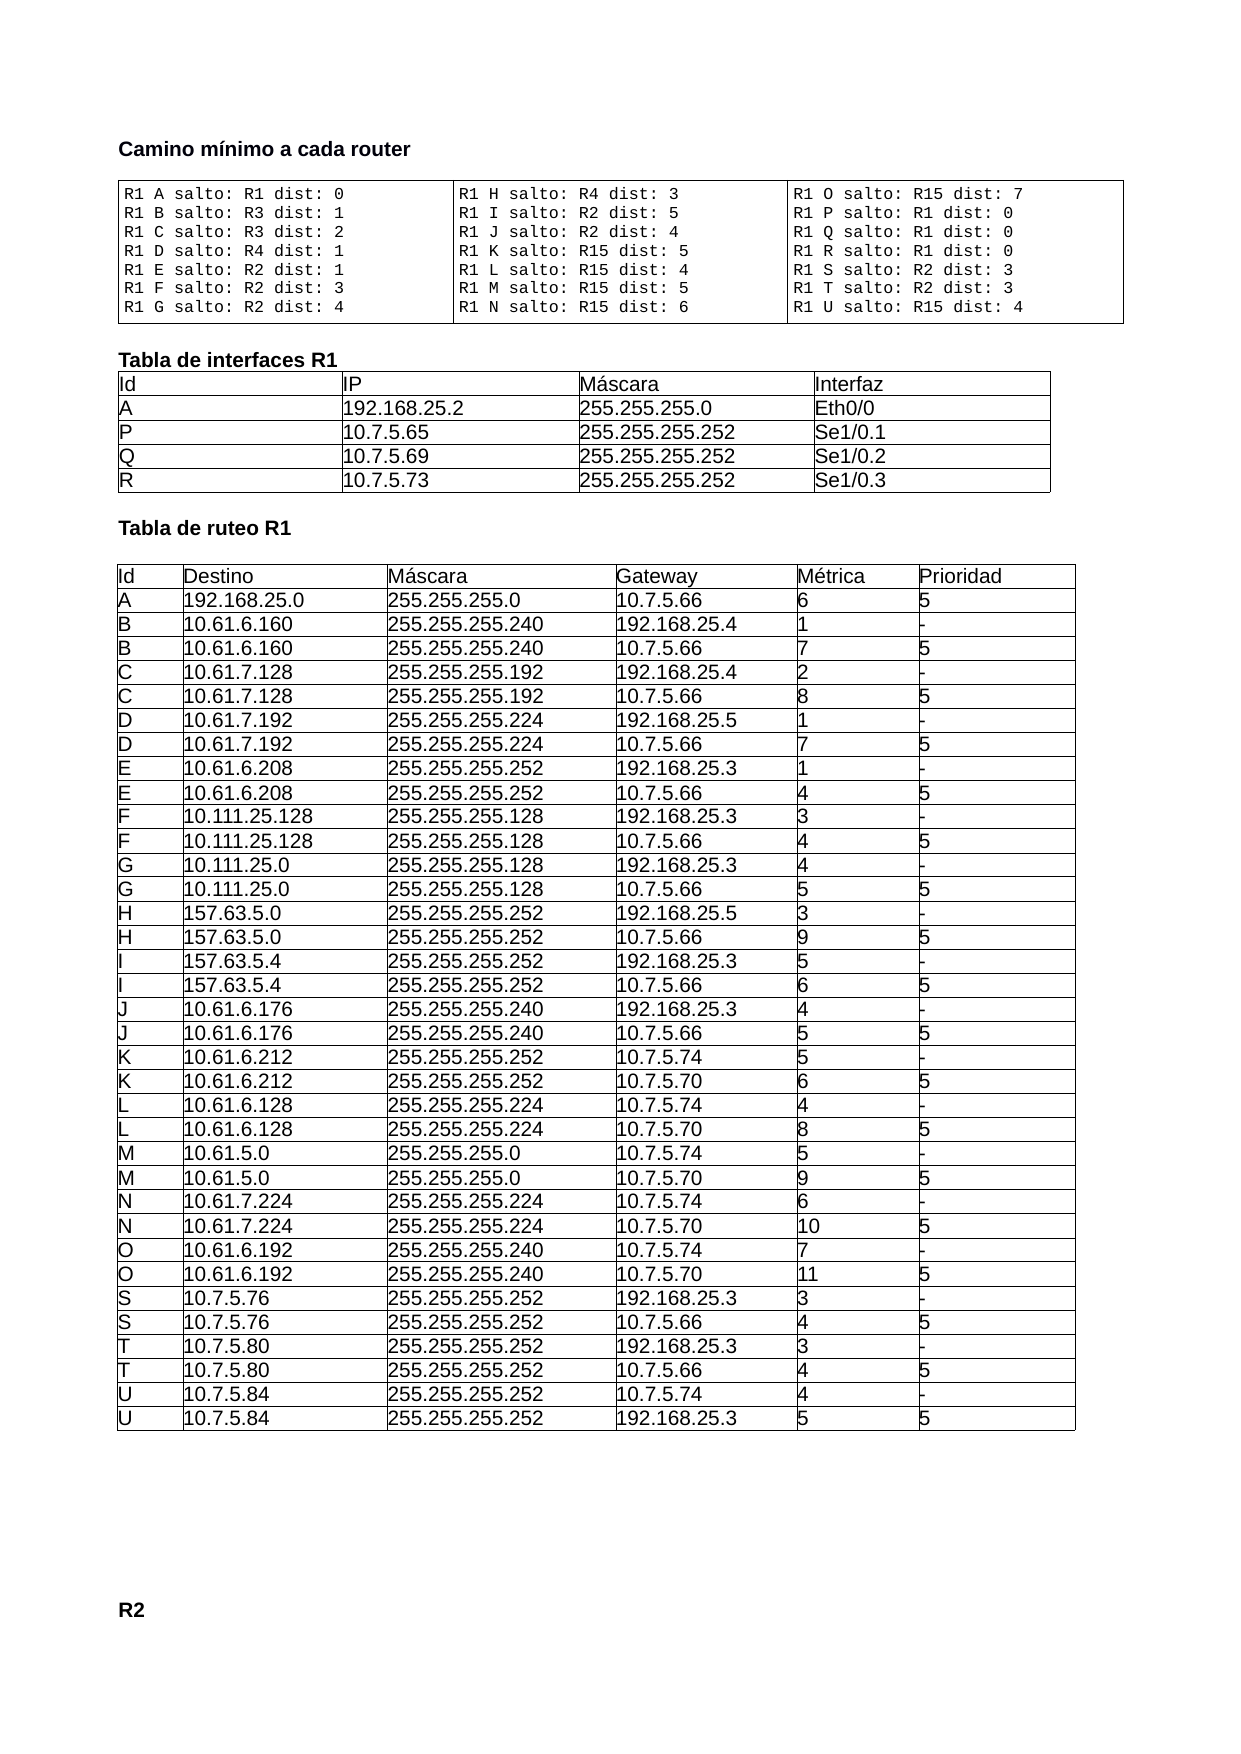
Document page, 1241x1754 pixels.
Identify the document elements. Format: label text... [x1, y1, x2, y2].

table_cell 5 [798, 1142, 919, 1165]
table_cell 255.255.255.252 [388, 1046, 616, 1069]
table_cell 6 [798, 974, 919, 997]
table_cell 192.168.25.4 [617, 613, 797, 636]
table_cell G [118, 877, 183, 901]
table_cell 10.7.5.66 [617, 1022, 797, 1045]
table_cell - [920, 709, 1075, 732]
table_cell A [119, 396, 342, 419]
table_cell 10.7.5.74 [617, 1142, 797, 1165]
table_cell 5 [920, 781, 1075, 804]
table_cell 255.255.255.224 [388, 1094, 616, 1117]
table_cell U [118, 1407, 183, 1430]
table_cell 5 [920, 829, 1075, 852]
table_cell 10.7.5.80 [184, 1359, 387, 1382]
table_cell 10.61.5.0 [184, 1166, 387, 1189]
table_cell K [118, 1070, 183, 1093]
table_cell 192.168.25.3 [617, 1287, 797, 1309]
table_cell 255.255.255.224 [388, 1190, 616, 1213]
table_cell 5 [798, 1407, 919, 1430]
table_cell 3 [798, 1335, 919, 1358]
table_cell 255.255.255.224 [388, 709, 616, 732]
table_header R1 H salto: R4 dist: 3 R1 I salto: R2 dist: 5 R1 J salto: R2 dist: 4 R1 K salto: R15 dist: 5 R1 L salto: R15 dist: 4 R1 M salto: R15 dist: 5 R1 N salto: R15 dist: 6 [454, 181, 787, 323]
table_cell 255.255.255.252 [388, 757, 616, 780]
table_cell H [118, 926, 183, 949]
table_cell 255.255.255.252 [388, 781, 616, 804]
table_cell 5 [798, 1046, 919, 1069]
table_cell 10.61.7.128 [184, 685, 387, 708]
table_cell 255.255.255.252 [388, 1335, 616, 1358]
table_cell Eth0/0 [815, 396, 1050, 419]
table_cell Se1/0.2 [815, 445, 1050, 468]
table_cell L [118, 1118, 183, 1141]
table_cell 192.168.25.0 [184, 589, 387, 612]
table_header Prioridad [920, 565, 1075, 588]
table_cell 192.168.25.3 [617, 1335, 797, 1358]
table_cell 1 [798, 613, 919, 636]
table_cell 255.255.255.128 [388, 829, 616, 852]
table_cell 10.7.5.76 [184, 1311, 387, 1334]
table_cell - [920, 1335, 1075, 1358]
table_cell B [118, 637, 183, 660]
table_cell 255.255.255.252 [388, 1383, 616, 1406]
table_cell 10.7.5.74 [617, 1190, 797, 1213]
table_cell 255.255.255.252 [388, 974, 616, 997]
table_cell 255.255.255.240 [388, 637, 616, 660]
table_cell 3 [798, 902, 919, 924]
table_cell 5 [920, 877, 1075, 901]
table_cell 10.7.5.74 [617, 1094, 797, 1117]
table_cell 5 [920, 1311, 1075, 1334]
table_cell 255.255.255.240 [388, 1022, 616, 1045]
table_cell 10.61.6.128 [184, 1118, 387, 1141]
table_cell 10.7.5.66 [617, 685, 797, 708]
table_header Interfaz [815, 372, 1050, 395]
table_cell - [920, 1383, 1075, 1406]
table_cell 10 [798, 1214, 919, 1237]
table_cell 3 [798, 805, 919, 828]
table_cell 192.168.25.3 [617, 1407, 797, 1430]
table_cell 10.61.6.212 [184, 1070, 387, 1093]
table_cell 255.255.255.252 [388, 902, 616, 924]
table_cell 5 [920, 589, 1075, 612]
table_cell 255.255.255.240 [388, 1262, 616, 1286]
table_cell 5 [920, 1070, 1075, 1093]
table_cell 255.255.255.252 [388, 1287, 616, 1309]
table_cell 10.61.6.212 [184, 1046, 387, 1069]
table_cell 7 [798, 1239, 919, 1261]
table_cell 6 [798, 589, 919, 612]
table_cell 10.7.5.66 [617, 1311, 797, 1334]
table_cell - [920, 902, 1075, 924]
table_cell J [118, 1022, 183, 1045]
table_cell 8 [798, 1118, 919, 1141]
table_cell 255.255.255.224 [388, 1118, 616, 1141]
table_cell R [119, 469, 342, 492]
table_cell M [118, 1142, 183, 1165]
table_cell 255.255.255.0 [580, 396, 814, 419]
table_header Destino [184, 565, 387, 588]
table_cell 4 [798, 1359, 919, 1382]
table_header Máscara [580, 372, 814, 395]
table_cell 255.255.255.0 [388, 589, 616, 612]
table_cell 255.255.255.252 [580, 445, 814, 468]
table_cell D [118, 733, 183, 756]
table_cell 10.61.6.192 [184, 1262, 387, 1286]
table_cell 10.61.6.160 [184, 637, 387, 660]
table_cell - [920, 1239, 1075, 1261]
table_cell H [118, 902, 183, 924]
table_cell 255.255.255.192 [388, 685, 616, 708]
table_cell 6 [798, 1070, 919, 1093]
table_cell E [118, 781, 183, 804]
table_cell G [118, 854, 183, 876]
table_cell 10.7.5.66 [617, 733, 797, 756]
table_cell 5 [798, 877, 919, 901]
table_cell 5 [920, 1214, 1075, 1237]
table_cell L [118, 1094, 183, 1117]
table_cell 192.168.25.4 [617, 661, 797, 684]
text Tabla de interfaces R1 [118, 347, 1122, 371]
table_cell M [118, 1166, 183, 1189]
table_cell 255.255.255.252 [388, 950, 616, 973]
table_cell 5 [798, 1022, 919, 1045]
table_cell J [118, 998, 183, 1021]
table_header Gateway [617, 565, 797, 588]
table_cell 10.7.5.80 [184, 1335, 387, 1358]
table_cell 5 [920, 1022, 1075, 1045]
table_cell 4 [798, 829, 919, 852]
table_cell 10.61.7.224 [184, 1190, 387, 1213]
table_cell 192.168.25.2 [343, 396, 579, 419]
table_cell 255.255.255.0 [388, 1142, 616, 1165]
table_cell 255.255.255.240 [388, 613, 616, 636]
table_cell 192.168.25.3 [617, 805, 797, 828]
table_cell 10.61.5.0 [184, 1142, 387, 1165]
table_cell 255.255.255.128 [388, 877, 616, 901]
table_cell 255.255.255.0 [388, 1166, 616, 1189]
table_cell - [920, 613, 1075, 636]
table_cell 10.7.5.65 [343, 421, 579, 443]
table_cell 10.61.7.224 [184, 1214, 387, 1237]
table_cell Se1/0.1 [815, 421, 1050, 443]
table_cell 255.255.255.240 [388, 1239, 616, 1261]
table_cell 255.255.255.128 [388, 805, 616, 828]
table_cell 10.7.5.74 [617, 1383, 797, 1406]
table_cell 4 [798, 998, 919, 1021]
table_cell - [920, 661, 1075, 684]
table_cell 10.7.5.66 [617, 1359, 797, 1382]
table_cell 10.7.5.66 [617, 637, 797, 660]
table_cell O [118, 1262, 183, 1286]
table_cell 255.255.255.252 [388, 1070, 616, 1093]
table_cell - [920, 1190, 1075, 1213]
table_cell 7 [798, 637, 919, 660]
table_cell 255.255.255.252 [388, 1311, 616, 1334]
table_cell 5 [920, 637, 1075, 660]
table_cell - [920, 1094, 1075, 1117]
table_cell 10.7.5.70 [617, 1166, 797, 1189]
table_header Id [119, 372, 342, 395]
table_cell - [920, 805, 1075, 828]
table_cell 255.255.255.192 [388, 661, 616, 684]
table_cell - [920, 1046, 1075, 1069]
table_cell C [118, 661, 183, 684]
table_header R1 O salto: R15 dist: 7 R1 P salto: R1 dist: 0 R1 Q salto: R1 dist: 0 R1 R salto: R1 dist: 0 R1 S salto: R2 dist: 3 R1 T salto: R2 dist: 3 R1 U salto: R15 dist: 4 [788, 181, 1123, 323]
table_cell - [920, 950, 1075, 973]
table_cell C [118, 685, 183, 708]
table_cell 192.168.25.3 [617, 757, 797, 780]
table_cell 192.168.25.3 [617, 950, 797, 973]
table_cell 255.255.255.252 [580, 469, 814, 492]
table_cell - [920, 854, 1075, 876]
table_cell 157.63.5.0 [184, 902, 387, 924]
table_cell 10.7.5.66 [617, 589, 797, 612]
table_cell O [118, 1239, 183, 1261]
table_cell N [118, 1214, 183, 1237]
table_cell S [118, 1287, 183, 1309]
table_cell - [920, 757, 1075, 780]
table_cell 157.63.5.4 [184, 974, 387, 997]
table_cell 10.7.5.66 [617, 781, 797, 804]
table_cell T [118, 1359, 183, 1382]
table_cell 255.255.255.224 [388, 733, 616, 756]
table_cell 10.61.7.192 [184, 733, 387, 756]
table_cell 4 [798, 854, 919, 876]
table_cell 10.111.25.128 [184, 829, 387, 852]
table_cell 5 [920, 1359, 1075, 1382]
table_cell 10.111.25.0 [184, 877, 387, 901]
table_cell 5 [920, 1118, 1075, 1141]
table_cell 10.61.7.128 [184, 661, 387, 684]
table_cell 10.61.6.176 [184, 1022, 387, 1045]
table_cell 255.255.255.128 [388, 854, 616, 876]
table_cell 5 [920, 926, 1075, 949]
table_cell 4 [798, 1311, 919, 1334]
table_cell 1 [798, 757, 919, 780]
table_cell 10.61.7.192 [184, 709, 387, 732]
table_cell 10.111.25.0 [184, 854, 387, 876]
table_cell 3 [798, 1287, 919, 1309]
table_cell 4 [798, 1094, 919, 1117]
table_header Id [118, 565, 183, 588]
table_cell 10.7.5.69 [343, 445, 579, 468]
table_cell B [118, 613, 183, 636]
table_cell A [118, 589, 183, 612]
table_cell K [118, 1046, 183, 1069]
table_cell F [118, 829, 183, 852]
table_cell 10.7.5.66 [617, 829, 797, 852]
table_cell 255.255.255.252 [388, 1359, 616, 1382]
table_cell 5 [920, 1407, 1075, 1430]
table_cell 5 [920, 1262, 1075, 1286]
table_cell T [118, 1335, 183, 1358]
table_header R1 A salto: R1 dist: 0 R1 B salto: R3 dist: 1 R1 C salto: R3 dist: 2 R1 D salto: R4 dist: 1 R1 E salto: R2 dist: 1 R1 F salto: R2 dist: 3 R1 G salto: R2 dist: 4 [119, 181, 453, 323]
table_cell I [118, 950, 183, 973]
table_cell 192.168.25.3 [617, 998, 797, 1021]
text R2 [118, 1598, 1122, 1622]
table_cell 255.255.255.252 [580, 421, 814, 443]
table_cell 192.168.25.3 [617, 854, 797, 876]
table_cell 5 [920, 685, 1075, 708]
table_cell 10.7.5.84 [184, 1407, 387, 1430]
table_cell 10.7.5.70 [617, 1262, 797, 1286]
table_cell 255.255.255.252 [388, 1407, 616, 1430]
text Tabla de ruteo R1 [118, 516, 1122, 540]
table_cell 8 [798, 685, 919, 708]
table_cell 10.7.5.66 [617, 974, 797, 997]
table_cell 6 [798, 1190, 919, 1213]
table_cell 255.255.255.252 [388, 926, 616, 949]
table_cell 157.63.5.4 [184, 950, 387, 973]
table_cell P [119, 421, 342, 443]
table_cell 10.7.5.66 [617, 877, 797, 901]
table_cell - [920, 1142, 1075, 1165]
table_cell 10.61.6.192 [184, 1239, 387, 1261]
table_cell 255.255.255.224 [388, 1214, 616, 1237]
table_cell - [920, 998, 1075, 1021]
table_cell S [118, 1311, 183, 1334]
table_cell Se1/0.3 [815, 469, 1050, 492]
table_cell 10.61.6.160 [184, 613, 387, 636]
table_header IP [343, 372, 579, 395]
table_cell 10.7.5.70 [617, 1214, 797, 1237]
table_cell 1 [798, 709, 919, 732]
table_cell E [118, 757, 183, 780]
table_cell 10.61.6.208 [184, 781, 387, 804]
table_cell 5 [920, 974, 1075, 997]
table_cell 10.7.5.84 [184, 1383, 387, 1406]
table_cell 4 [798, 1383, 919, 1406]
table_cell 5 [798, 950, 919, 973]
table_cell 2 [798, 661, 919, 684]
list Camino mínimo a cada router [118, 137, 1122, 161]
table_cell 10.61.6.128 [184, 1094, 387, 1117]
table_cell 10.61.6.208 [184, 757, 387, 780]
table_cell 9 [798, 1166, 919, 1189]
table_cell 157.63.5.0 [184, 926, 387, 949]
table_cell 11 [798, 1262, 919, 1286]
table_cell 7 [798, 733, 919, 756]
table_cell 4 [798, 781, 919, 804]
table_cell 10.7.5.76 [184, 1287, 387, 1309]
table_cell 9 [798, 926, 919, 949]
table_cell 10.111.25.128 [184, 805, 387, 828]
table_cell 5 [920, 733, 1075, 756]
table_cell F [118, 805, 183, 828]
table_header Máscara [388, 565, 616, 588]
table_cell 10.7.5.70 [617, 1070, 797, 1093]
table_cell 10.61.6.176 [184, 998, 387, 1021]
table_cell I [118, 974, 183, 997]
table_cell N [118, 1190, 183, 1213]
table_cell U [118, 1383, 183, 1406]
table_cell 10.7.5.74 [617, 1239, 797, 1261]
table_cell D [118, 709, 183, 732]
table_cell 192.168.25.5 [617, 902, 797, 924]
table_cell Q [119, 445, 342, 468]
table_header Métrica [798, 565, 919, 588]
table_cell 5 [920, 1166, 1075, 1189]
table_cell 10.7.5.74 [617, 1046, 797, 1069]
table_cell - [920, 1287, 1075, 1309]
table_cell 10.7.5.73 [343, 469, 579, 492]
table_cell 192.168.25.5 [617, 709, 797, 732]
table_cell 255.255.255.240 [388, 998, 616, 1021]
table_cell 10.7.5.66 [617, 926, 797, 949]
table_cell 10.7.5.70 [617, 1118, 797, 1141]
